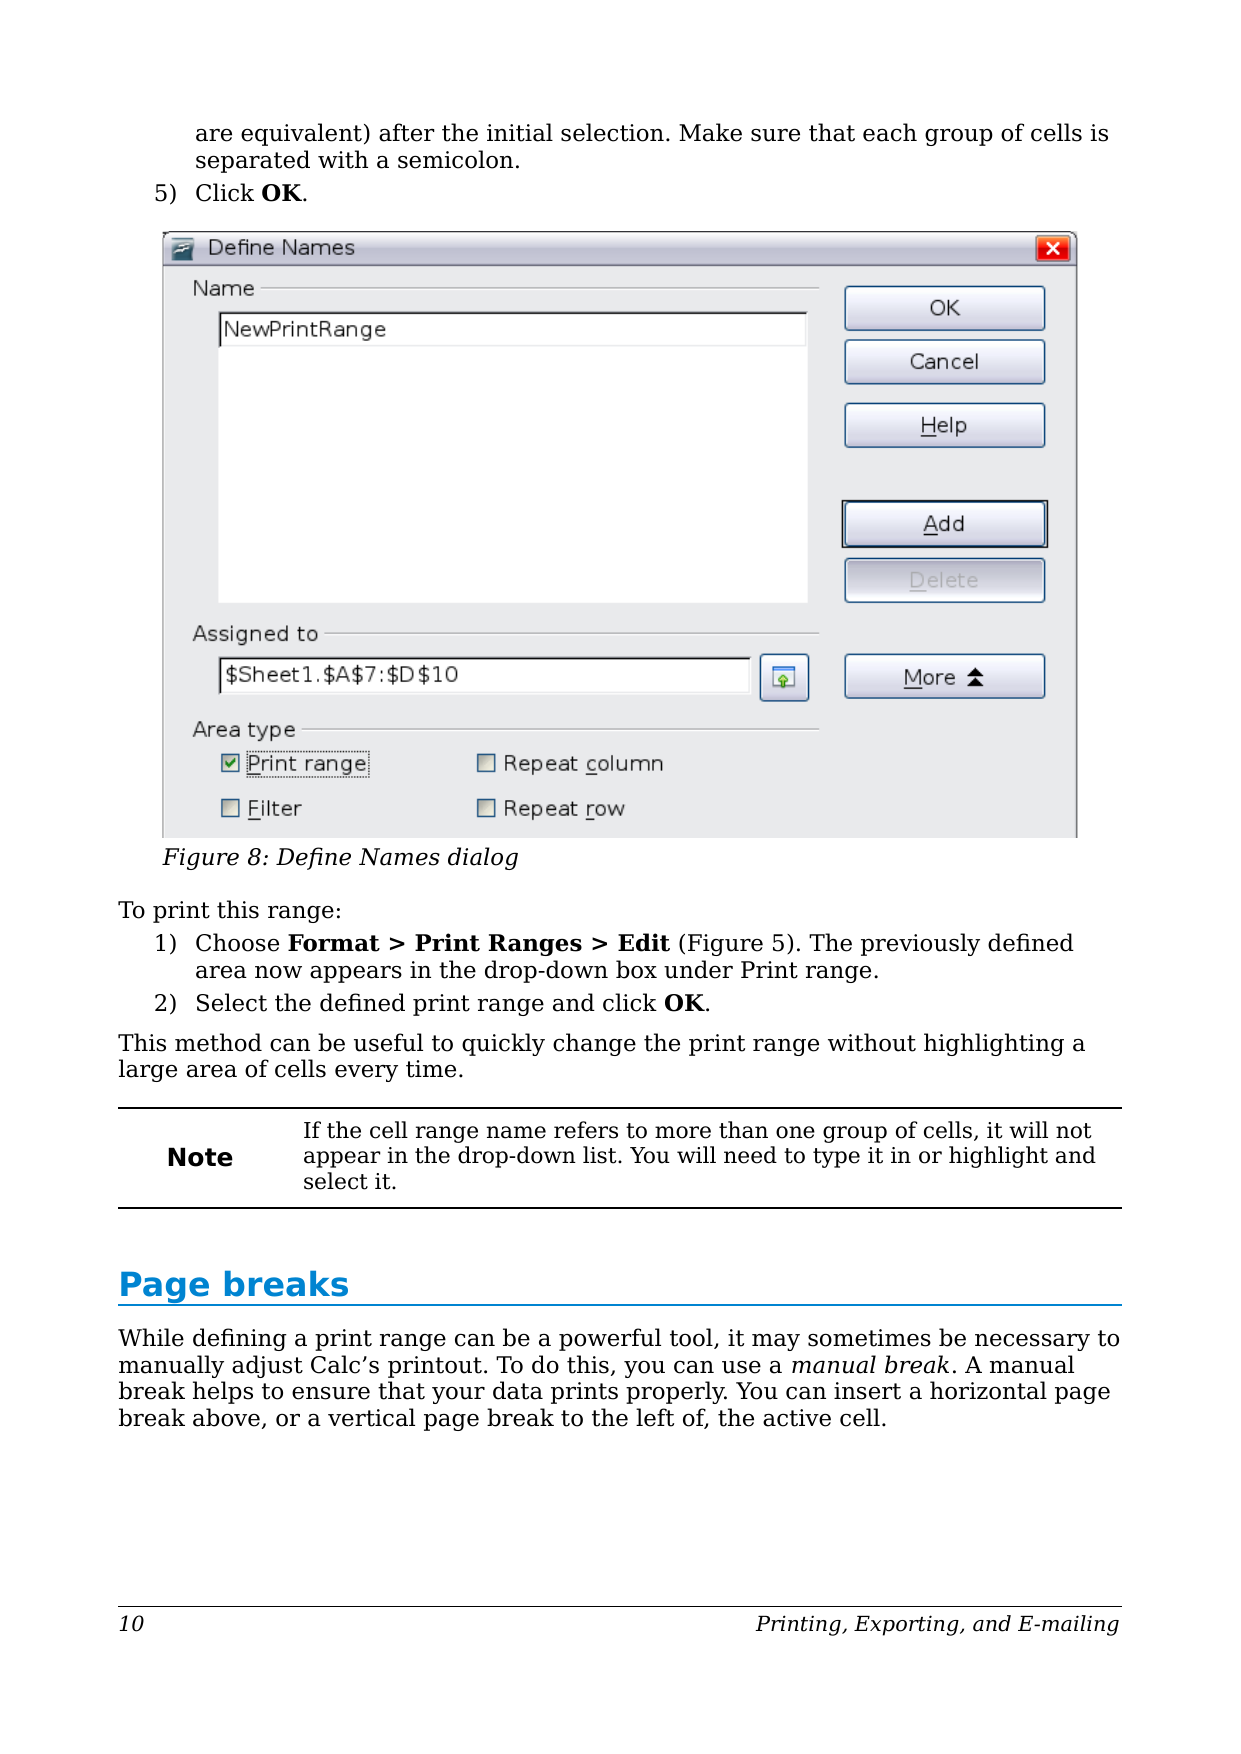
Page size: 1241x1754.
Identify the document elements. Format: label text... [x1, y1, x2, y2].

list To print this range: [118, 897, 1122, 924]
list Click OK. [177, 180, 1122, 207]
text This method can be useful to quickly change the print range without highlighting a large area of cells every time. [118, 1030, 1122, 1083]
list Select the defined print range and click OK. [177, 990, 1122, 1017]
text Figure 8: Define Names dialog [163, 844, 1078, 871]
table_header If the cell range name refers to more than one group of cells, it will not appear in the drop-down list. You will need to type it in or highlight and select it. [281, 1109, 1122, 1207]
picture [162, 231, 1078, 838]
text While defining a print range can be a powerful tool, it may sometimes be necessary to manually adjust Calc’s printout. To do this, you can use a manual break. A manual break helps to ensure that your data prints properly. You can insert a horizontal page break above, or a vertical page break to the left of, the active cell. [118, 1325, 1122, 1432]
list Choose Format > Print Ranges > Edit (Figure 5). The previously defined area now appears in the drop-down box under Print range. [177, 930, 1122, 984]
subtitle Page breaks [118, 1265, 1122, 1304]
list are equivalent) after the initial selection. Make sure that each group of cells is separated with a semicolon. [177, 118, 1122, 173]
table_header Note [118, 1109, 281, 1207]
